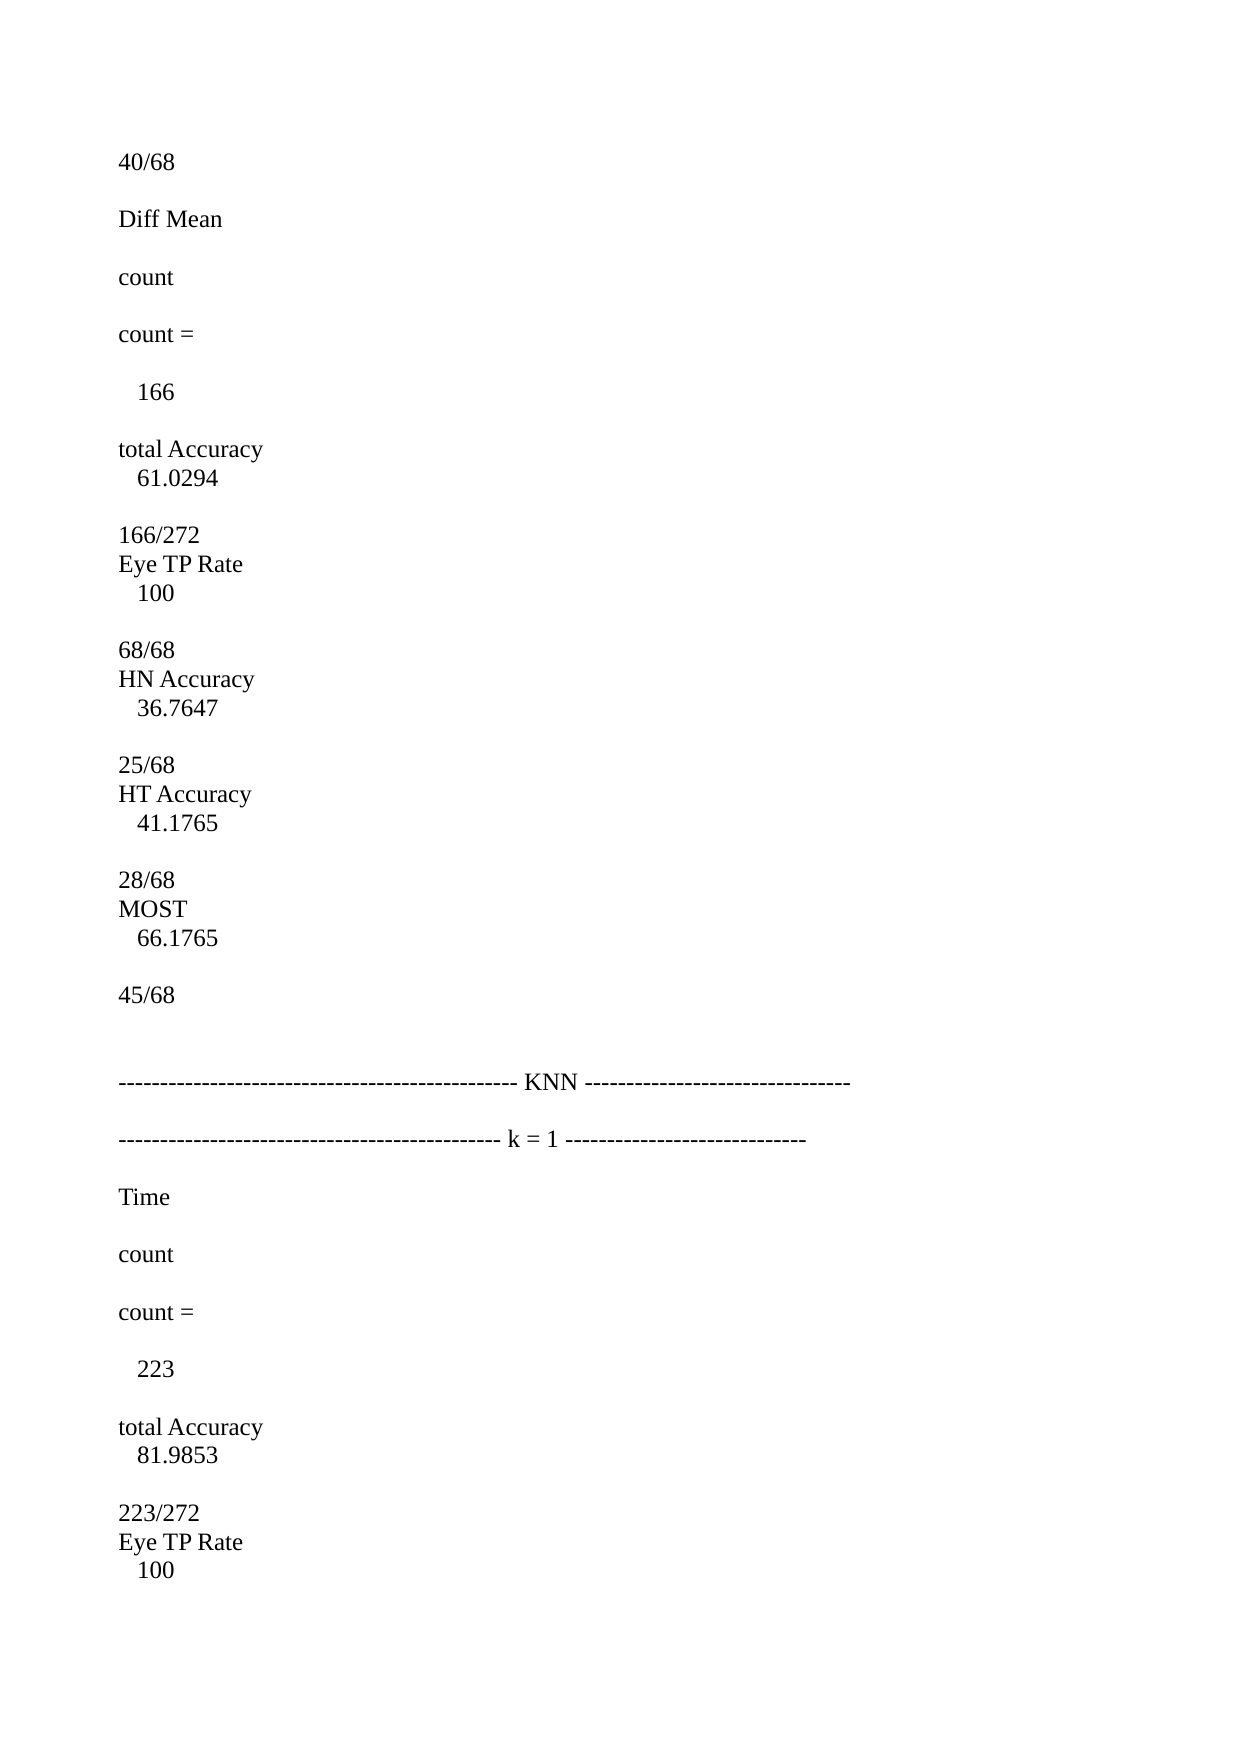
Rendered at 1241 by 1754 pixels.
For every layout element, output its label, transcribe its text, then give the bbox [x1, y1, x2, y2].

text ---------------------------------------------- k = 1 ----------------------------- [118, 1124, 1122, 1153]
text Diff Mean [118, 204, 1122, 233]
text Eye TP Rate [118, 549, 1122, 578]
text Eye TP Rate [118, 1527, 1122, 1556]
text 40/68 [118, 147, 1122, 176]
text count = [118, 1297, 1122, 1326]
text 45/68 [118, 981, 1122, 1009]
text 100 [118, 578, 1122, 607]
text 223/272 [118, 1498, 1122, 1527]
text total Accuracy [118, 434, 1122, 463]
text MOST [118, 894, 1122, 923]
text 100 [118, 1556, 1122, 1584]
text 68/68 [118, 636, 1122, 664]
text 36.7647 [118, 693, 1122, 722]
text 61.0294 [118, 463, 1122, 492]
text 25/68 [118, 751, 1122, 779]
text ------------------------------------------------ KNN -------------------------------- [118, 1067, 1122, 1096]
text 28/68 [118, 866, 1122, 894]
text count = [118, 319, 1122, 348]
text 41.1765 [118, 808, 1122, 837]
text total Accuracy [118, 1412, 1122, 1441]
text 66.1765 [118, 923, 1122, 952]
text 166 [118, 377, 1122, 406]
text 166/272 [118, 521, 1122, 549]
text 223 [118, 1354, 1122, 1383]
text Time [118, 1182, 1122, 1211]
text HT Accuracy [118, 779, 1122, 808]
text HN Accuracy [118, 664, 1122, 693]
text count [118, 1239, 1122, 1268]
text count [118, 262, 1122, 291]
text 81.9853 [118, 1441, 1122, 1469]
